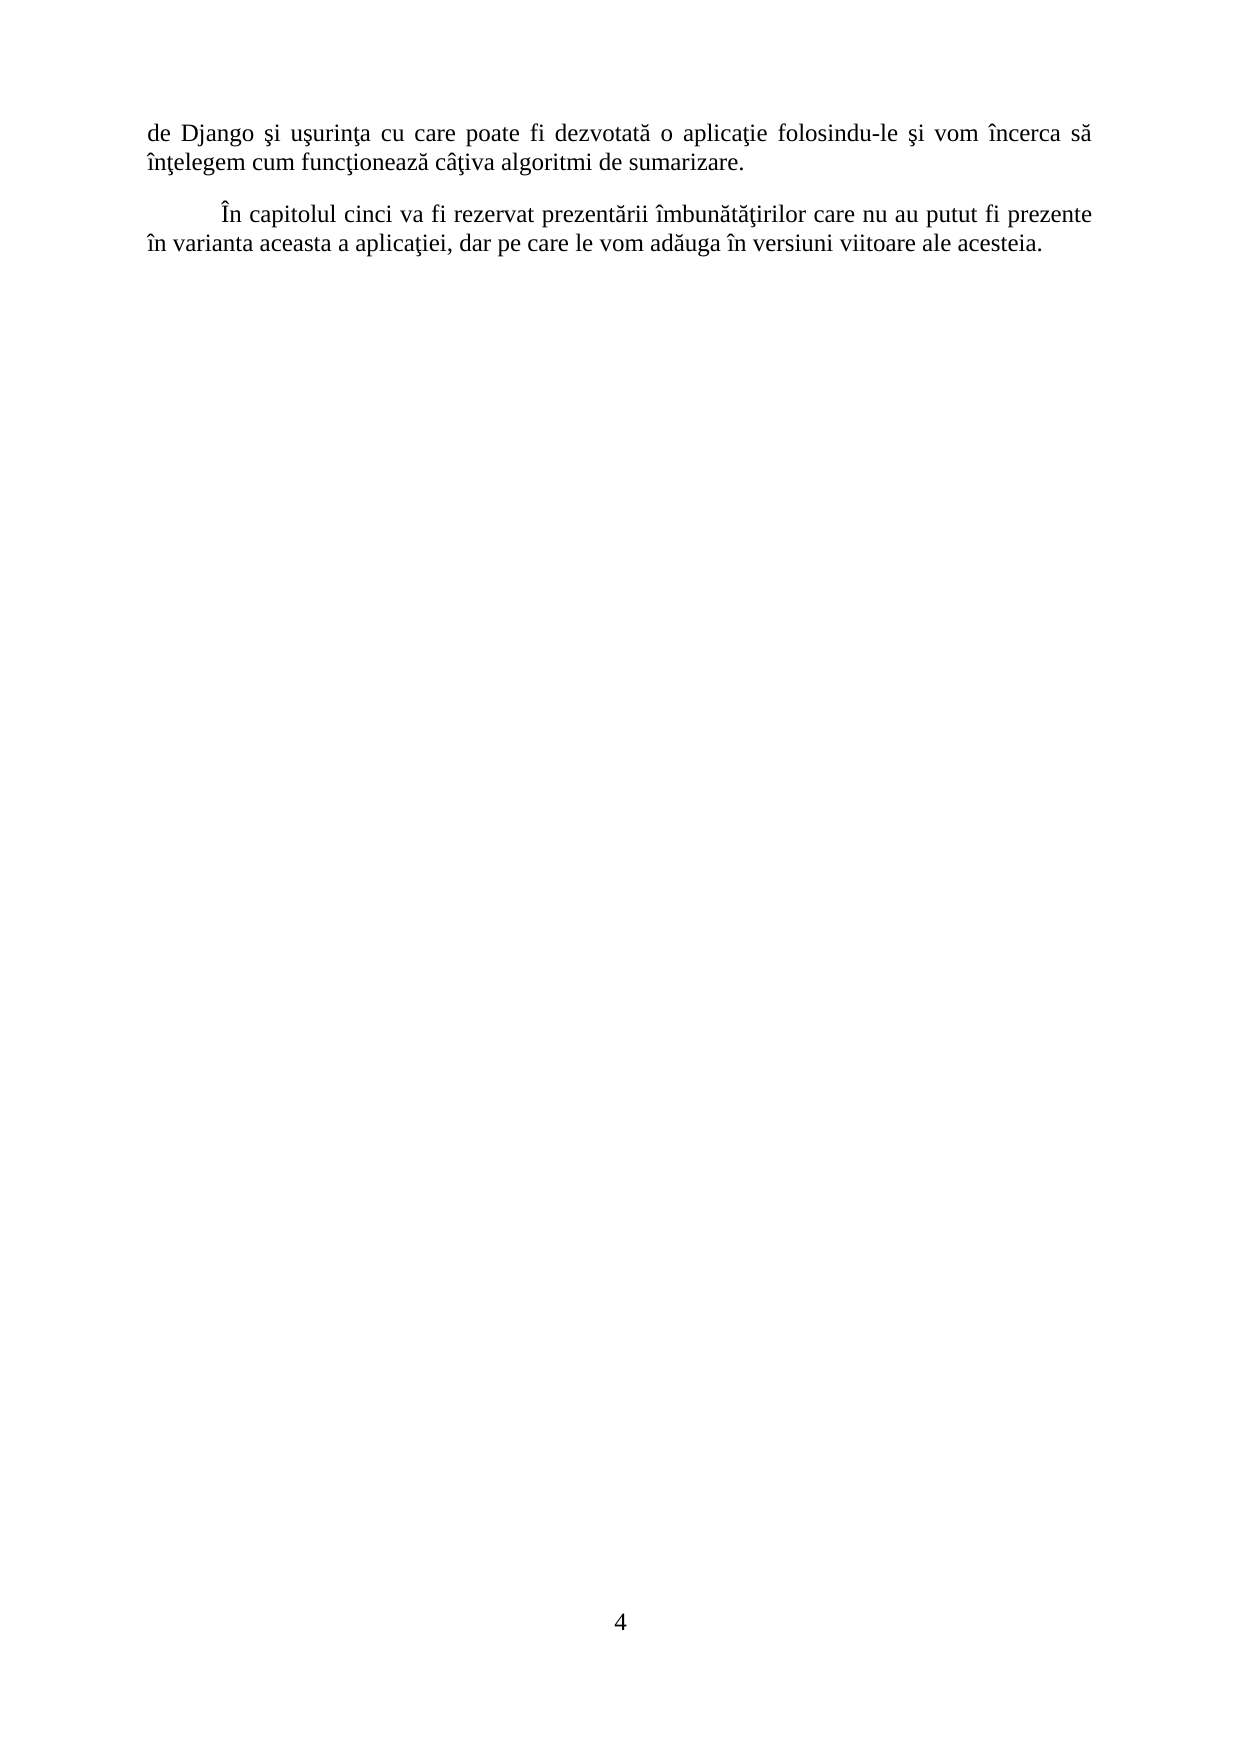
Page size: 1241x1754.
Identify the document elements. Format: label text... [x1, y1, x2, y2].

text de Django şi uşurinţa cu care poate fi dezvotată o aplicaţie folosindu-le şi vom încerca să înţelegem cum funcţionează câţiva algoritmi de sumarizare. [147, 118, 1093, 176]
text În capitolul cinci va fi rezervat prezentării îmbunătăţirilor care nu au putut fi prezente în varianta aceasta a aplicaţiei, dar pe care le vom adăuga în versiuni viitoare ale acesteia. [147, 199, 1093, 257]
